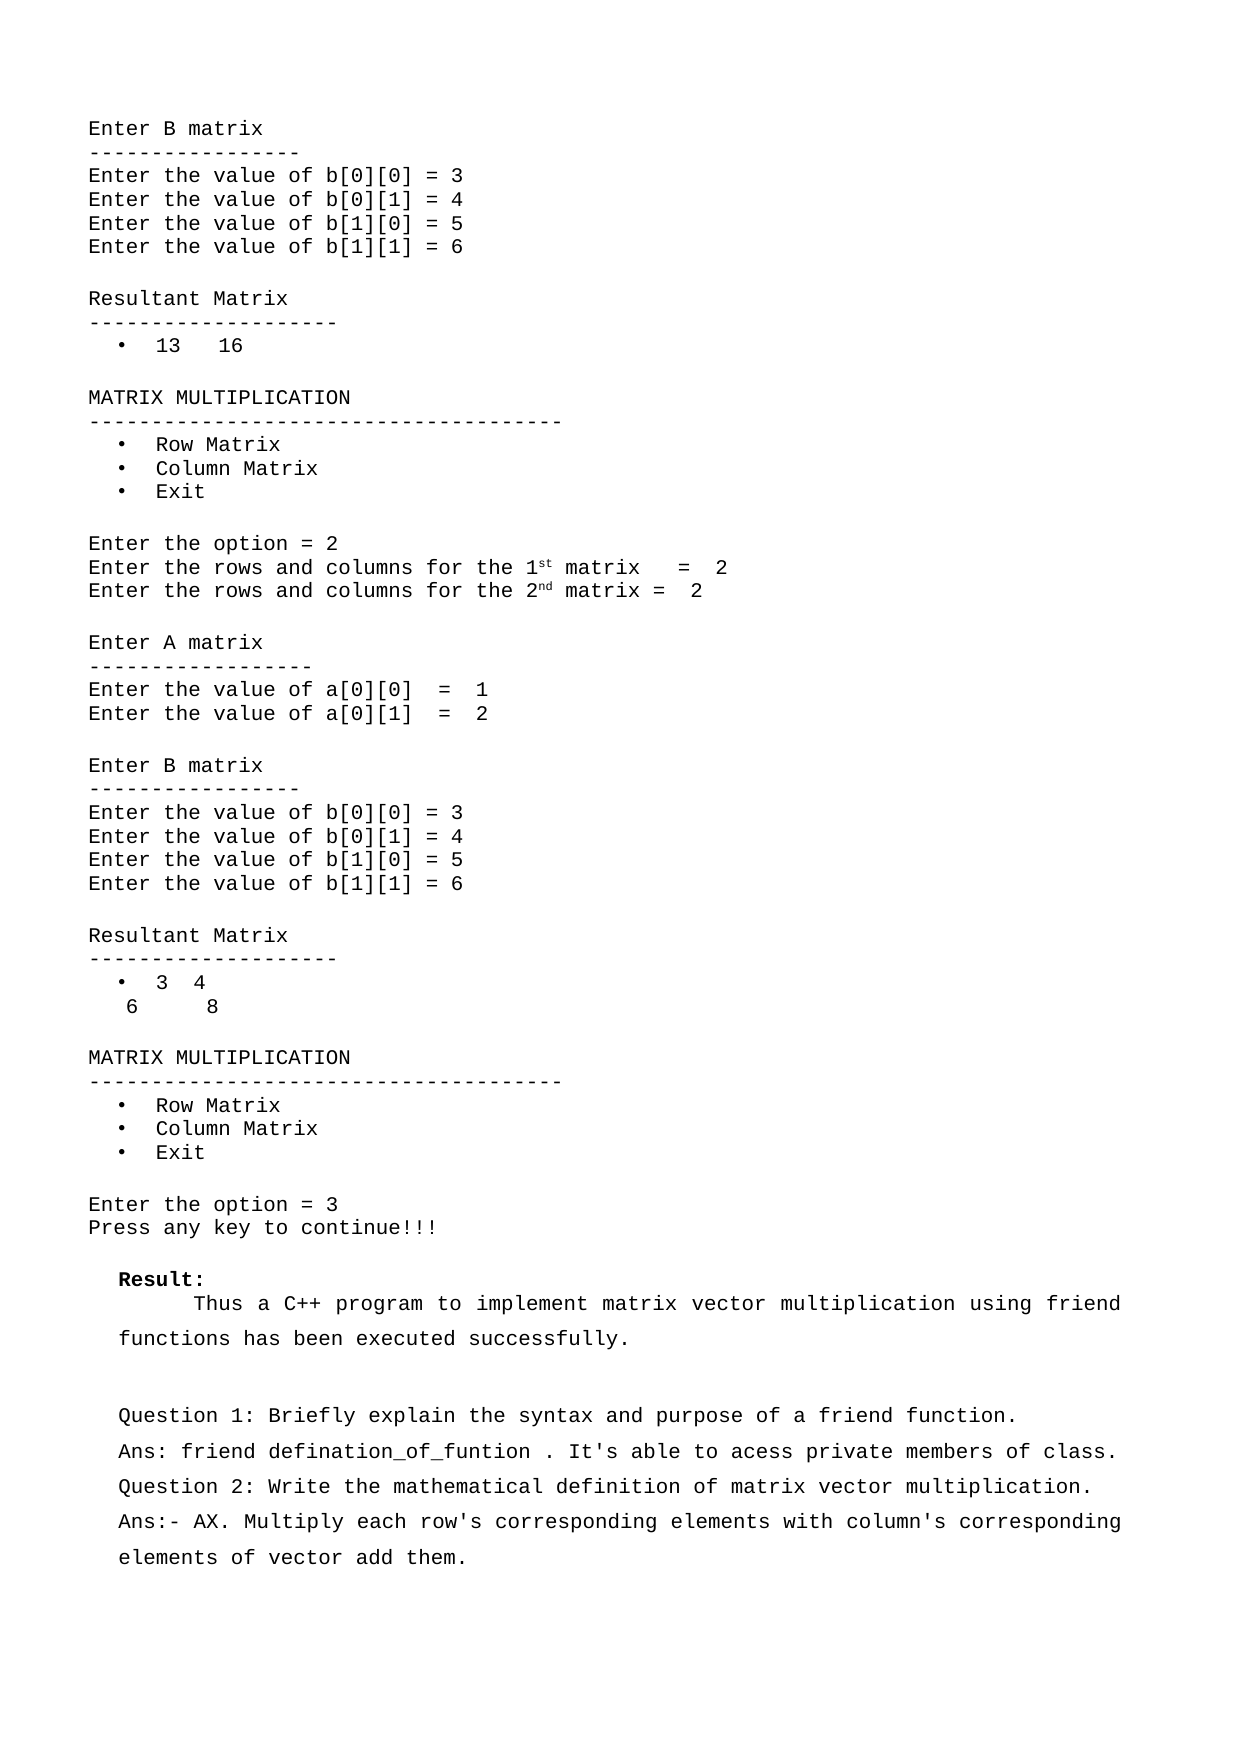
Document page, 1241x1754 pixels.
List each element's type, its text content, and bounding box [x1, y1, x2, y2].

text ----------------- [88, 142, 1122, 165]
text Result: [118, 1269, 1122, 1292]
text Enter the value of b[1][0] = 5 [88, 849, 1122, 873]
text Question 2: Write the mathematical definition of matrix vector multiplication. [118, 1476, 1122, 1500]
text Resultant Matrix [88, 288, 1122, 312]
text Enter the value of b[1][1] = 6 [88, 236, 1122, 260]
list Column Matrix [81, 458, 1122, 482]
list Column Matrix [81, 1118, 1122, 1142]
text Question 1: Briefly explain the syntax and purpose of a friend function. [118, 1405, 1122, 1429]
text Enter the value of b[1][1] = 6 [88, 873, 1122, 897]
list Row Matrix [81, 1094, 1122, 1118]
text Enter B matrix [88, 755, 1122, 778]
text -------------------------------------- [88, 1071, 1122, 1094]
text 6 8 [88, 996, 1122, 1019]
text -------------------- [88, 948, 1122, 972]
list 13 16 [81, 335, 1122, 359]
list Exit [81, 1142, 1122, 1166]
text Enter the rows and columns for the 1st matrix = 2 [88, 557, 1122, 581]
text MATRIX MULTIPLICATION [88, 387, 1122, 411]
text -------------------- [88, 312, 1122, 335]
text Enter the value of a[0][1] = 2 [88, 703, 1122, 727]
text MATRIX MULTIPLICATION [88, 1047, 1122, 1071]
text Enter the value of a[0][0] = 1 [88, 679, 1122, 703]
text Enter the value of b[0][0] = 3 [88, 802, 1122, 826]
text ------------------ [88, 656, 1122, 679]
text Enter the value of b[0][0] = 3 [88, 165, 1122, 189]
text Enter the option = 2 [88, 533, 1122, 557]
text Enter the option = 3 [88, 1193, 1122, 1217]
list Exit [81, 482, 1122, 505]
text Enter B matrix [88, 118, 1122, 142]
text Enter the rows and columns for the 2nd matrix = 2 [88, 581, 1122, 604]
text -------------------------------------- [88, 411, 1122, 434]
text ----------------- [88, 778, 1122, 802]
list Row Matrix [81, 434, 1122, 458]
text Enter the value of b[1][0] = 5 [88, 213, 1122, 236]
text Enter the value of b[0][1] = 4 [88, 826, 1122, 849]
text Enter the value of b[0][1] = 4 [88, 189, 1122, 213]
text Enter A matrix [88, 632, 1122, 656]
text Ans: friend defination_of_funtion . It's able to acess private members of class. [118, 1441, 1122, 1464]
text Ans:- AX. Multiply each row's corresponding elements with column's corresponding elements of vector add them. [118, 1512, 1122, 1571]
list 3 4 [81, 972, 1122, 996]
text Thus a C++ program to implement matrix vector multiplication using friend functions has been executed successfully. [118, 1292, 1122, 1352]
text Resultant Matrix [88, 925, 1122, 948]
text Press any key to continue!!! [88, 1217, 1122, 1241]
